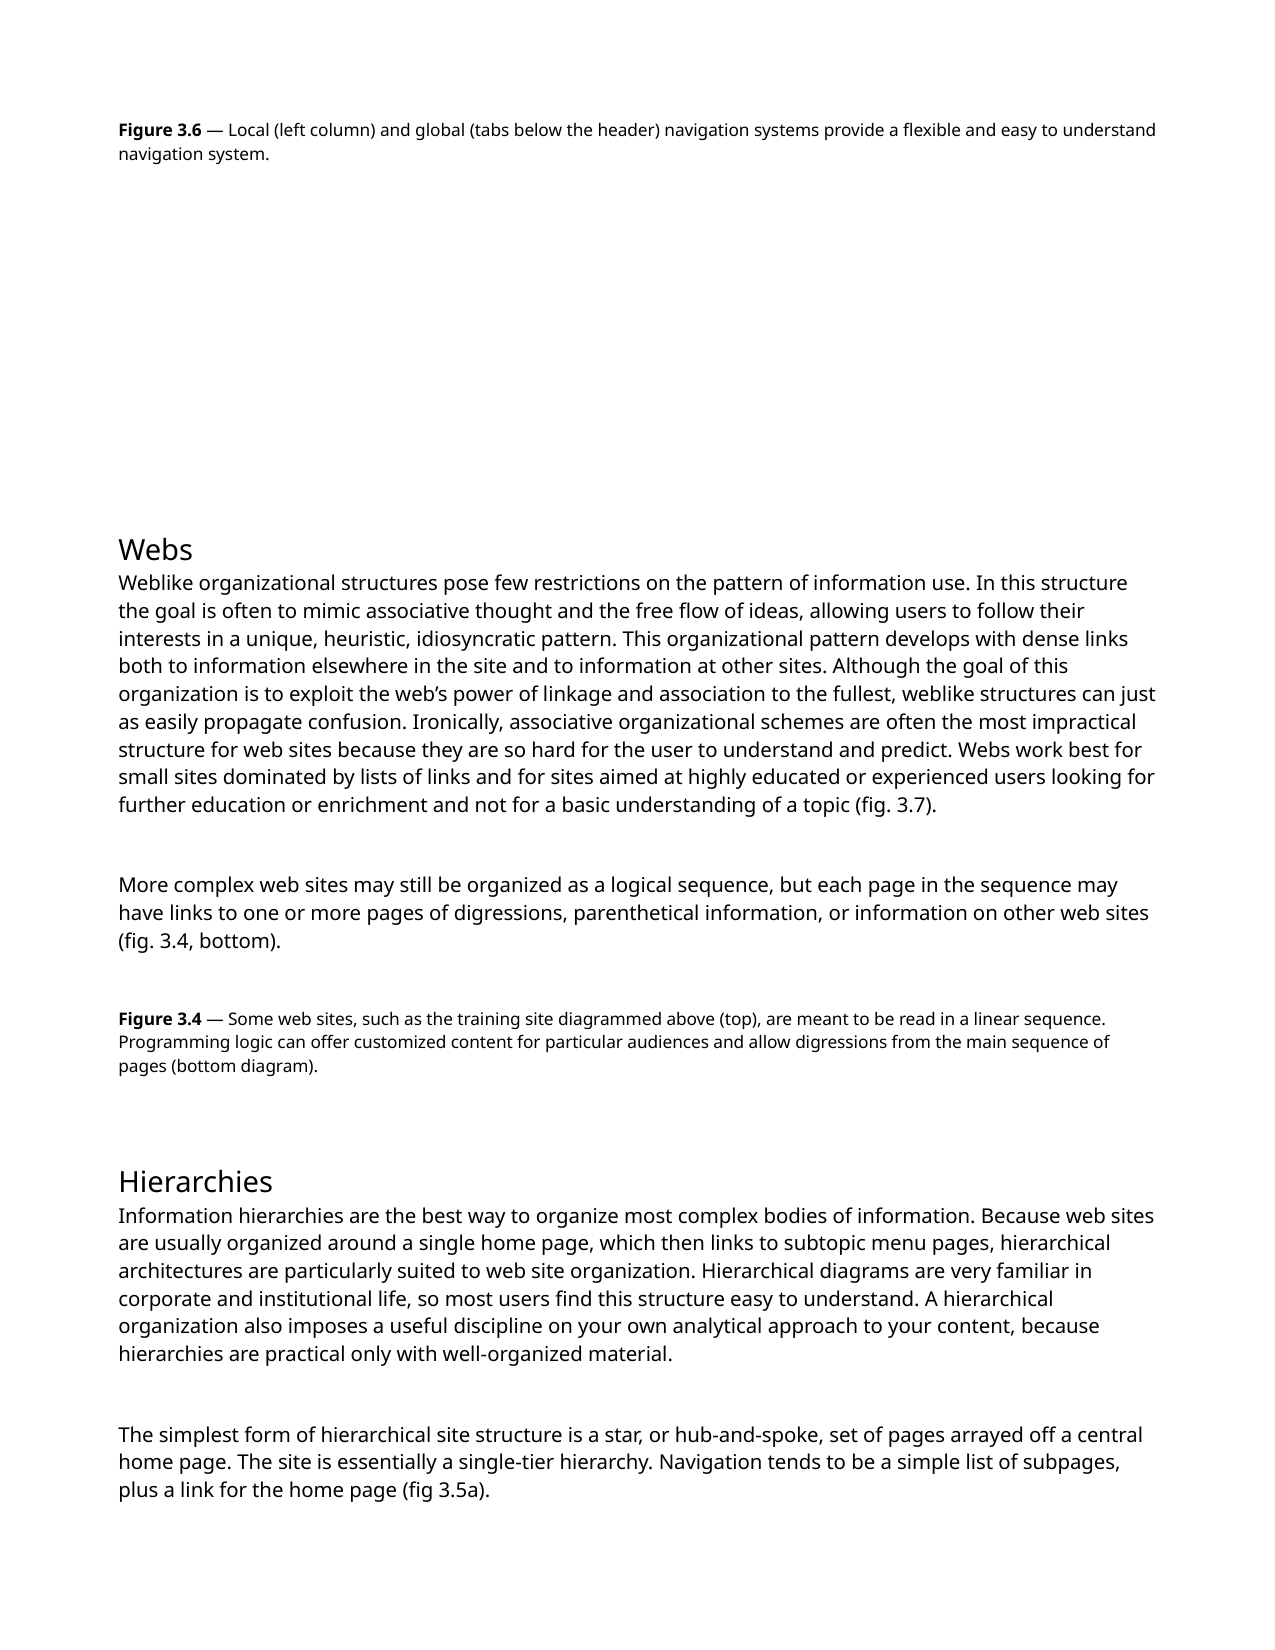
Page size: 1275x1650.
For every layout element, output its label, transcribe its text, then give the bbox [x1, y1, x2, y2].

text Information hierarchies are the best way to organize most complex bodies of information. Because web sites are usually organized around a single home page, which then links to subtopic menu pages, hierarchical architectures are particularly suited to web site organization. Hierarchical diagrams are very familiar in corporate and institutional life, so most users find this structure easy to understand. A hierarchical organization also imposes a useful discipline on your own analytical approach to your content, because hierarchies are practical only with well-organized material. [118, 1201, 1157, 1368]
subtitle Webs [118, 529, 1157, 569]
text More complex web sites may still be organized as a logical sequence, but each page in the sequence may have links to one or more pages of digressions, parenthetical information, or information on other web sites (fig. 3.4, bottom). [118, 871, 1157, 954]
subtitle Hierarchies [118, 1162, 1157, 1201]
text Figure 3.4 — Some web sites, such as the training site diagrammed above (top), are meant to be read in a linear sequence. Programming logic can offer customized content for particular audiences and allow digressions from the main sequence of pages (bottom diagram). [118, 1007, 1157, 1077]
text The simplest form of hierarchical site structure is a star, or hub-and-spoke, set of pages arrayed off a central home page. The site is essentially a single-tier hierarchy. Navigation tends to be a simple list of subpages, plus a link for the home page (fig 3.5a). [118, 1420, 1157, 1503]
text Weblike organizational structures pose few restrictions on the pattern of information use. In this structure the goal is often to mimic associative thought and the free flow of ideas, allowing users to follow their interests in a unique, heuristic, idiosyncratic pattern. This organizational pattern develops with dense links both to information elsewhere in the site and to information at other sites. Although the goal of this organization is to exploit the web’s power of linkage and association to the fullest, weblike structures can just as easily propagate confusion. Ironically, associative organizational schemes are often the most impractical structure for web sites because they are so hard for the user to understand and predict. Webs work best for small sites dominated by lists of links and for sites aimed at highly educated or experienced users looking for further education or enrichment and not for a basic understanding of a topic (fig. 3.7). [118, 569, 1157, 818]
text Figure 3.6 — Local (left column) and global (tabs below the header) navigation systems provide a flexible and easy to understand navigation system. [118, 118, 1157, 165]
